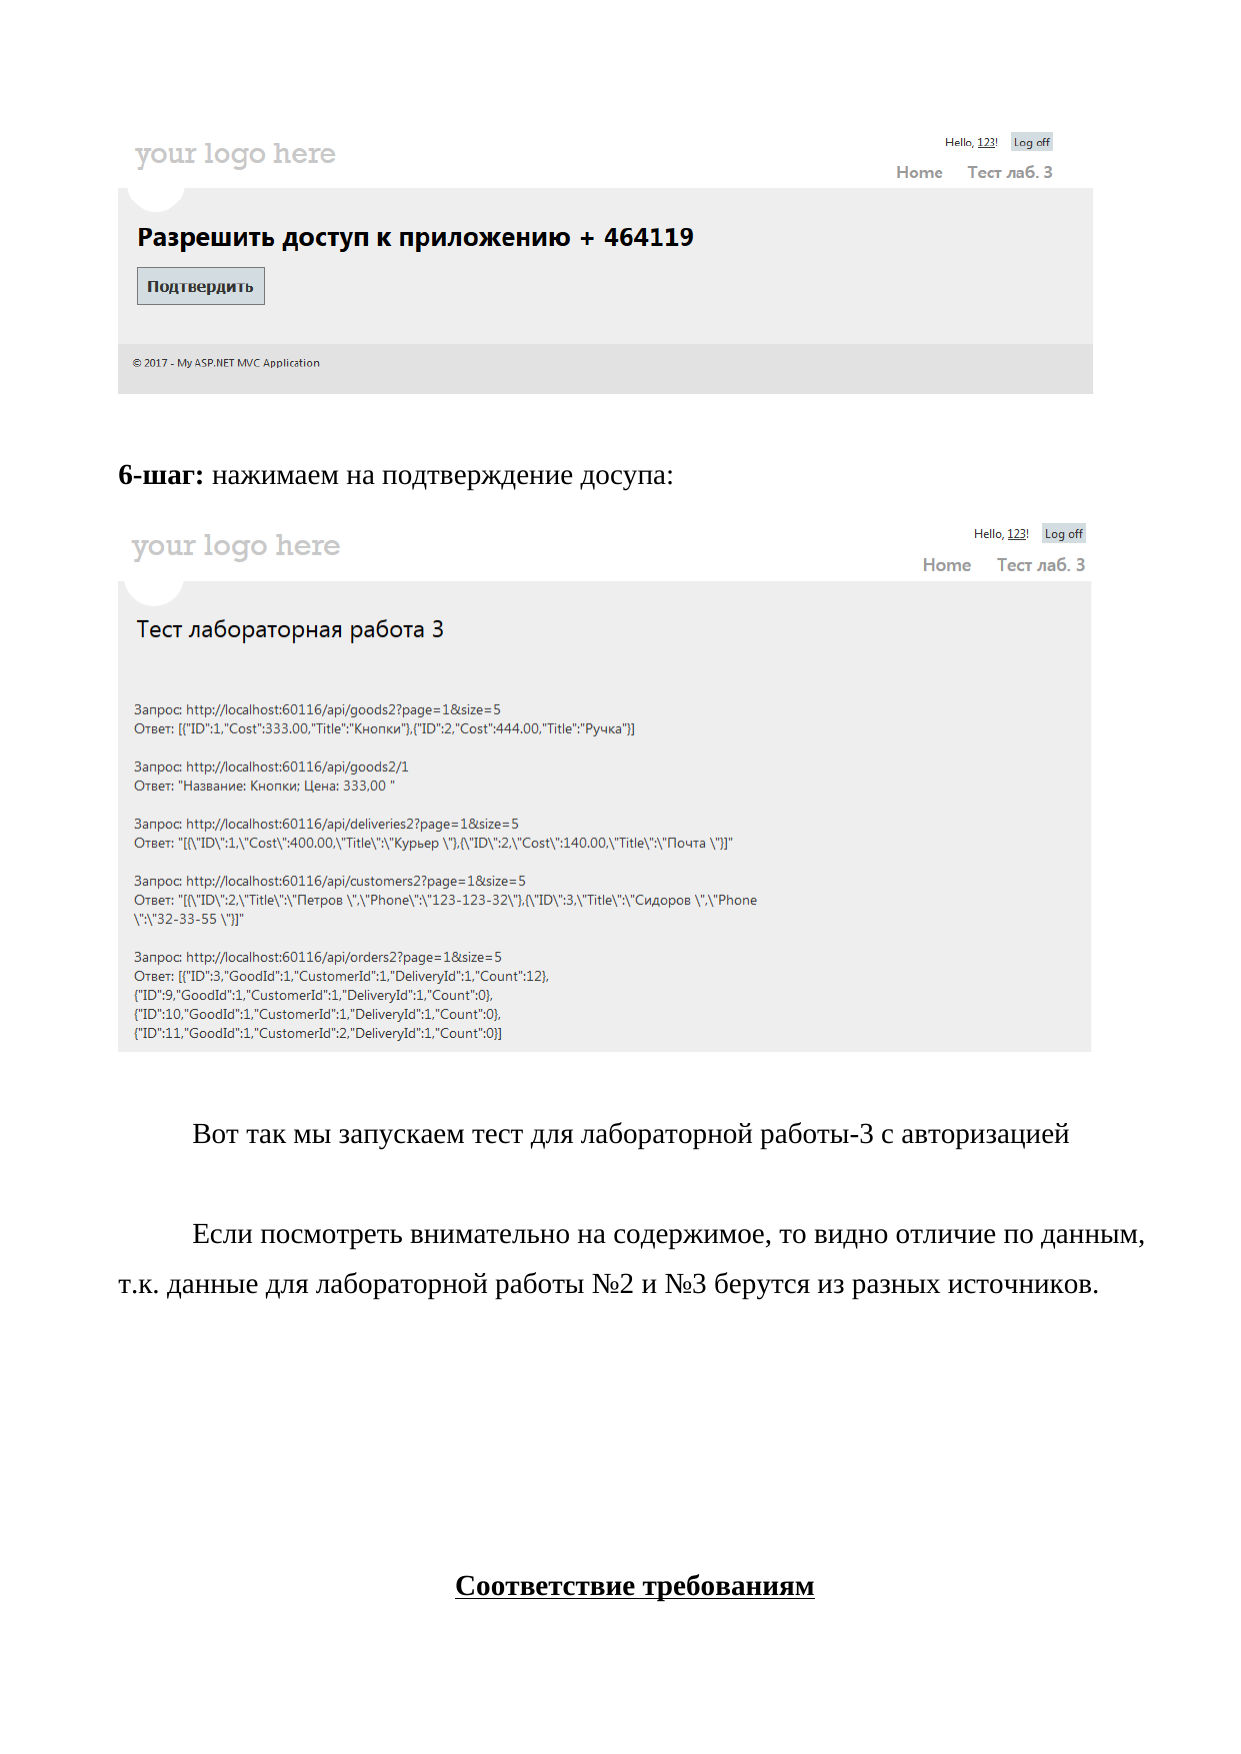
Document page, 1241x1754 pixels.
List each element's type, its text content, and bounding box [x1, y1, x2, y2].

text 6-шаг: нажимаем на подтверждение досупа: [118, 457, 1152, 491]
text Соответствие требованиям [118, 1568, 1152, 1602]
text Если посмотреть внимательно на содержимое, то видно отличие по данным, т.к. данные для лабораторной работы №2 и №3 берутся из разных источников. [118, 1216, 1152, 1300]
text Вот так мы запускаем тест для лабораторной работы-3 с авторизацией [118, 1116, 1152, 1149]
